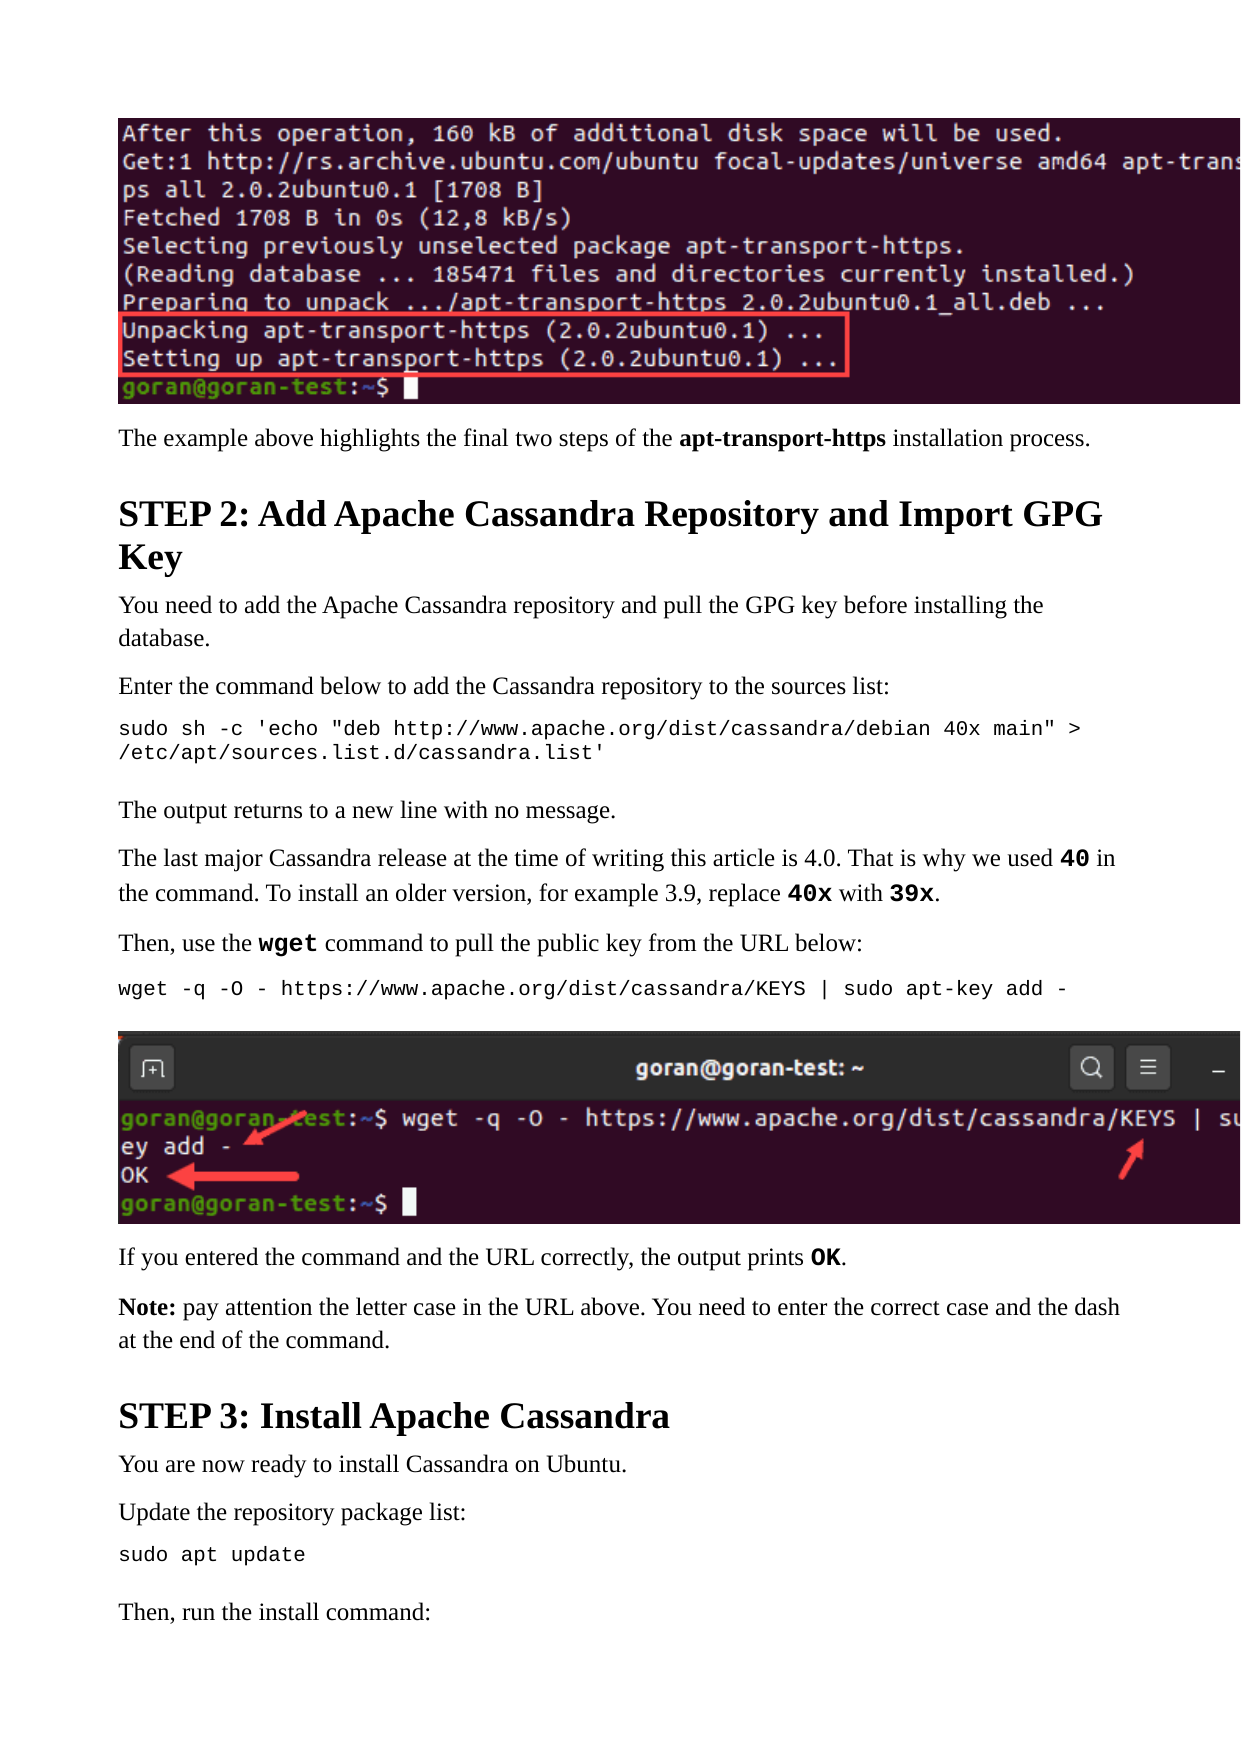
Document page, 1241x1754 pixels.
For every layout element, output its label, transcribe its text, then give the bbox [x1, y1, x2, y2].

text Then, use the wget command to pull the public key from the URL below: [118, 928, 1122, 959]
text The example above highlights the final two steps of the apt-transport-https installation process. [118, 423, 1122, 452]
picture [118, 118, 1241, 404]
text You are now ready to install Cassandra on Ubuntu. [118, 1449, 1122, 1478]
text You need to add the Apache Cassandra repository and pull the GPG key before installing the database. [118, 590, 1122, 652]
picture [118, 1031, 1241, 1224]
text Then, run the install command: [118, 1597, 1122, 1626]
subtitle STEP 2: Add Apache Cassandra Repository and Import GPG Key [118, 491, 1122, 578]
text wget -q -O - https://www.apache.org/dist/cassandra/KEYS | sudo apt-key add - [118, 978, 1122, 1001]
text Update the repository package list: [118, 1497, 1122, 1525]
text Note: pay attention the letter case in the URL above. You need to enter the correct case and the dash at the end of the command. [118, 1292, 1122, 1354]
text The last major Cassandra release at the time of writing this article is 4.0. That is why we used 40 in the command. To install an older version, for example 3.9, replace 40x with 39x. [118, 843, 1122, 909]
text sudo sh -c 'echo "deb http://www.apache.org/dist/cassandra/debian 40x main" > /etc/apt/sources.list.d/cassandra.list' [118, 718, 1122, 766]
text If you entered the command and the URL correctly, the output prints OK. [118, 1242, 1122, 1273]
text The output returns to a new line with no message. [118, 795, 1122, 824]
subtitle STEP 3: Install Apache Cassandra [118, 1393, 1122, 1437]
text sudo apt update [118, 1544, 1122, 1568]
text Enter the command below to add the Cassandra repository to the sources list: [118, 671, 1122, 699]
